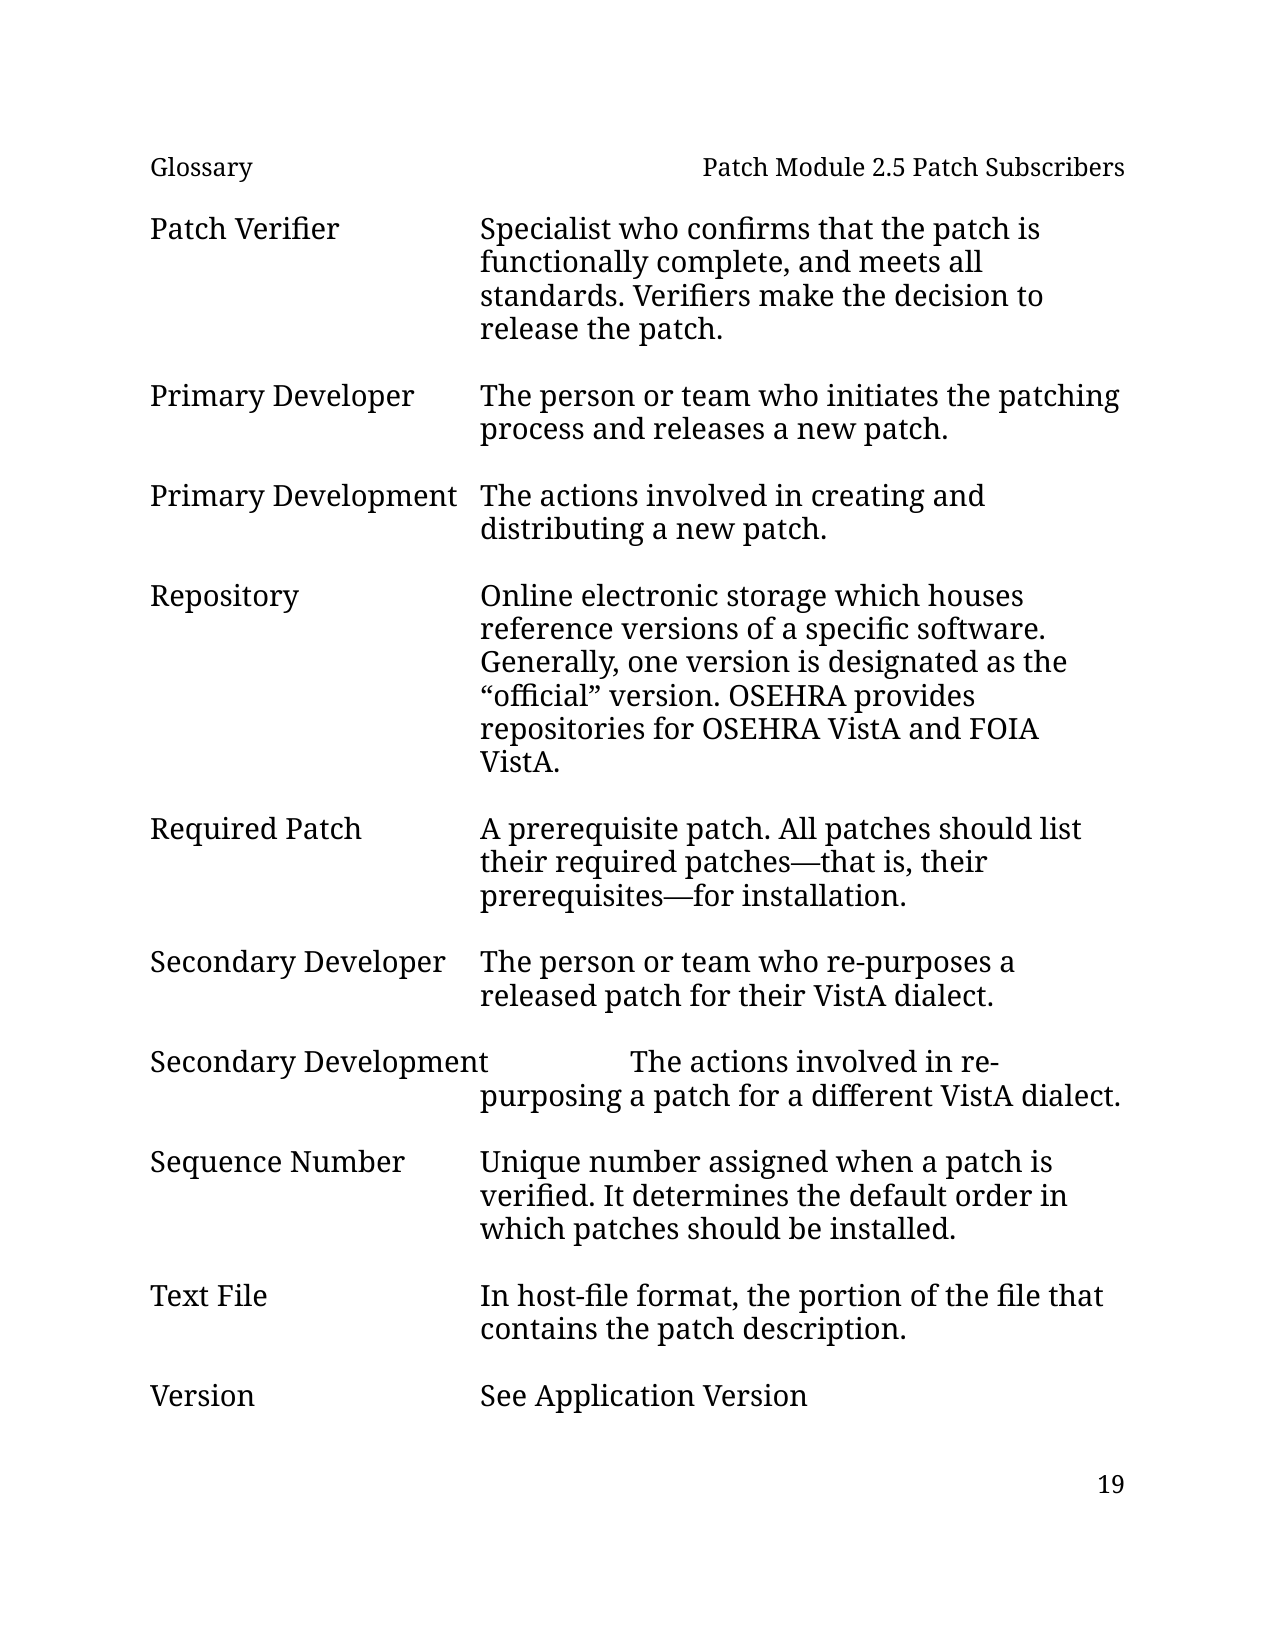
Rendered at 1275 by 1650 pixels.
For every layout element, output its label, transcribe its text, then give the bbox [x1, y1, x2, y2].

text Patch Verifier Specialist who confirms that the patch is functionally complete, and meets all standards. Verifiers make the decision to release the patch. [150, 213, 1125, 346]
text Version See Application Version [150, 1379, 1125, 1413]
text Repository Online electronic storage which houses reference versions of a specific software. Generally, one version is designated as the “official” version. OSEHRA provides repositories for OSEHRA VistA and FOIA VistA. [150, 579, 1125, 779]
text Primary Development The actions involved in creating and distributing a new patch. [150, 479, 1125, 546]
text Text File In host-file format, the portion of the file that contains the patch description. [150, 1279, 1125, 1346]
text Secondary Developer The person or team who re-purposes a released patch for their VistA dialect. [150, 946, 1125, 1013]
text Secondary Development The actions involved in re-purposing a patch for a different VistA dialect. [150, 1046, 1125, 1113]
text Required Patch A prerequisite patch. All patches should list their required patches—that is, their prerequisites—for installation. [150, 813, 1125, 913]
text Primary Developer The person or team who initiates the patching process and releases a new patch. [150, 379, 1125, 446]
text Sequence Number Unique number assigned when a patch is verified. It determines the default order in which patches should be installed. [150, 1146, 1125, 1246]
